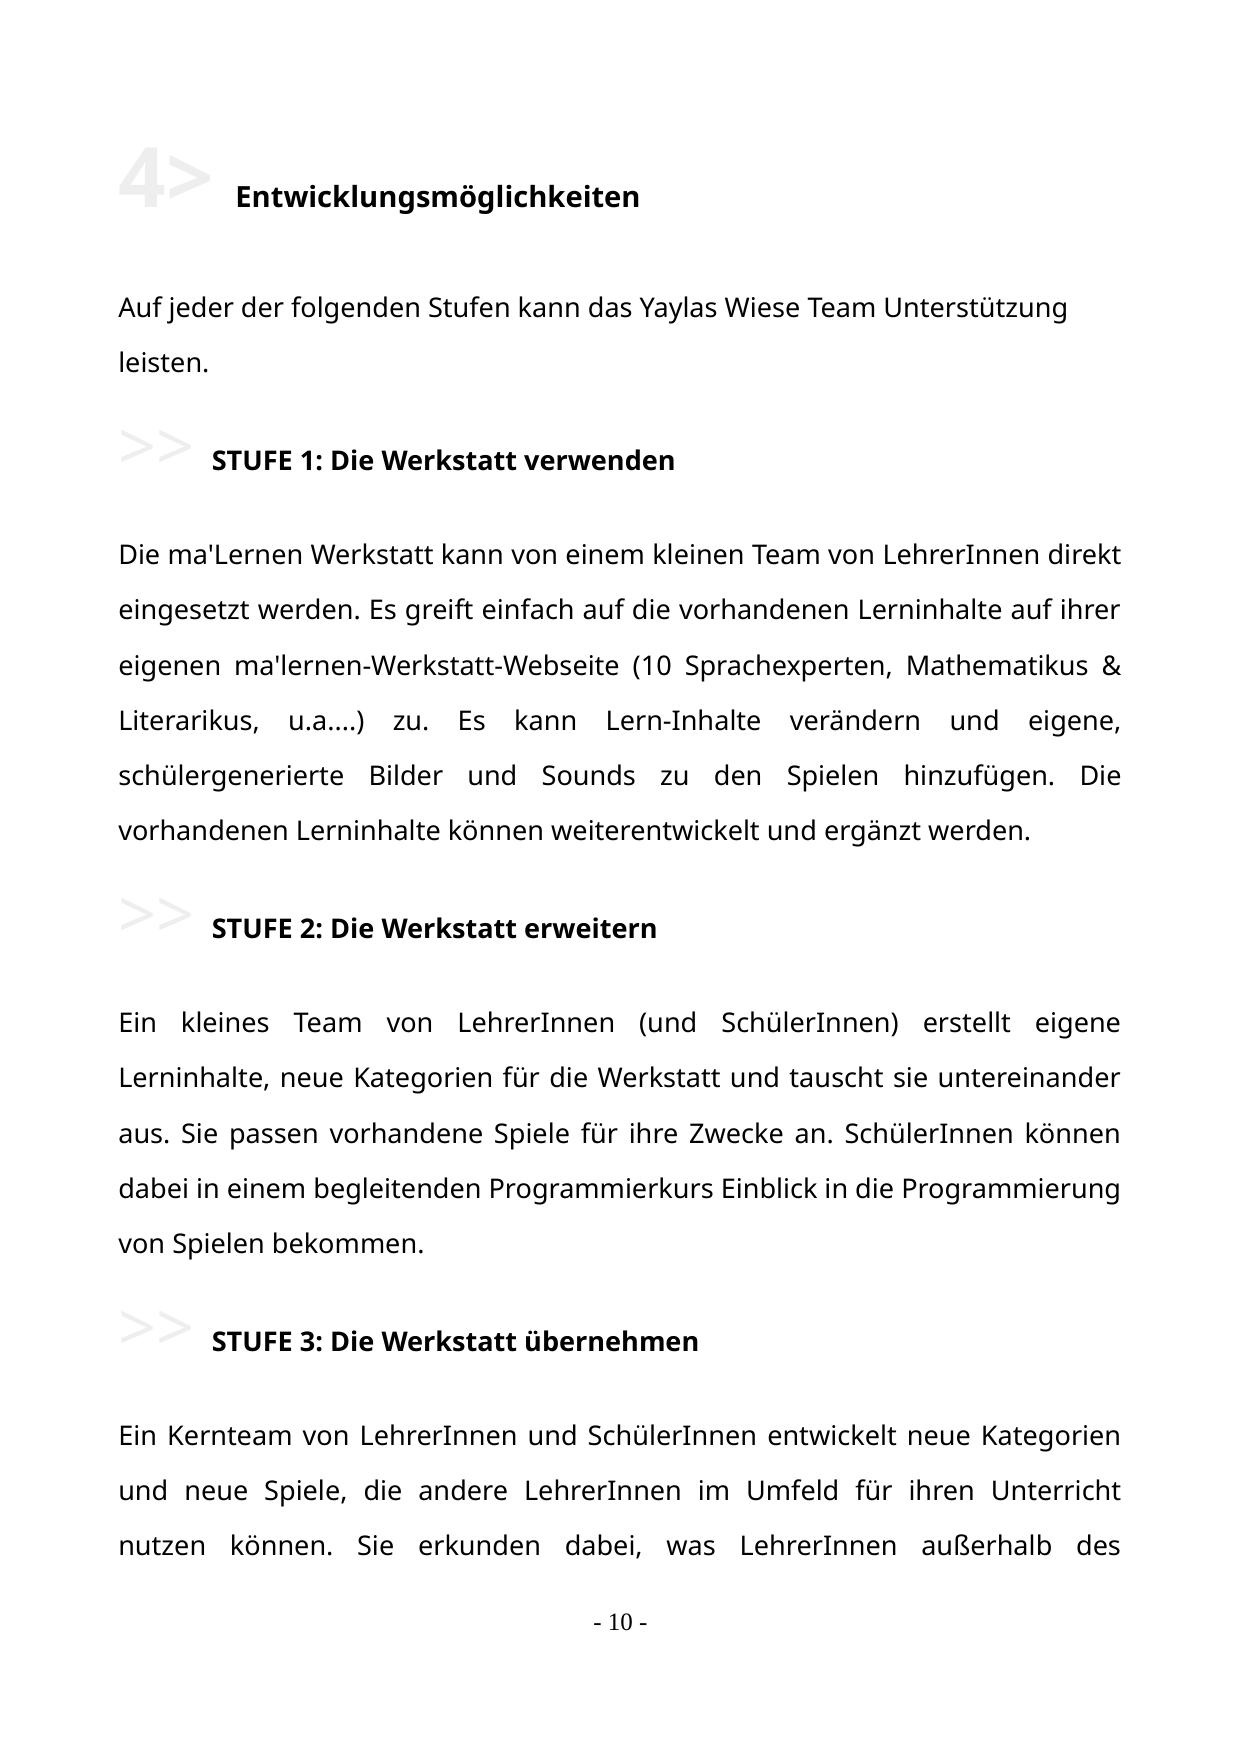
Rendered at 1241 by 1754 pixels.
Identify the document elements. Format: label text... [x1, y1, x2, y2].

text >> STUFE 1: Die Werkstatt verwenden [118, 399, 1122, 490]
text leisten. [118, 344, 1122, 381]
text Die ma'Lernen Werkstatt kann von einem kleinen Team von LehrerInnen direkt eingesetzt werden. Es greift einfach auf die vorhandenen Lerninhalte auf ihrer ei­genen ma'lernen-Werkstatt-Webseite (10 Sprachexperten, Mathematikus & Lite­rarikus, u.a....) zu. Es kann Lern-Inhalte verändern und eigene, schülergenerierte Bilder und Sounds zu den Spielen hinzufügen. Die vorhandenen Lerninhalte können weiterentwickelt und ergänzt werden. [118, 535, 1122, 849]
text >> STUFE 2: Die Werkstatt erweitern [118, 867, 1122, 958]
text 4> Entwicklungsmöglichkeiten [118, 118, 1122, 232]
text >> STUFE 3: Die Werkstatt übernehmen [118, 1280, 1122, 1371]
text Ein Kernteam von LehrerInnen und SchülerInnen entwickelt neue Kategorien und neue Spiele, die andere LehrerInnen im Umfeld für ihren Unterricht nutzen können. Sie erkunden dabei, was LehrerInnen außerhalb des [118, 1416, 1122, 1564]
text Auf jeder der folgenden Stufen kann das Yaylas Wiese Team Unterstützung [118, 288, 1122, 325]
text Ein kleines Team von LehrerInnen (und SchülerInnen) erstellt eigene Lerninhalte, neue Kategorien für die Werkstatt und tauscht sie untereinander aus. Sie passen vorhandene Spiele für ihre Zwecke an. SchülerInnen können dabei in einem begleitenden Programmierkurs Einblick in die Programmierung von Spielen bekommen. [118, 1003, 1122, 1262]
